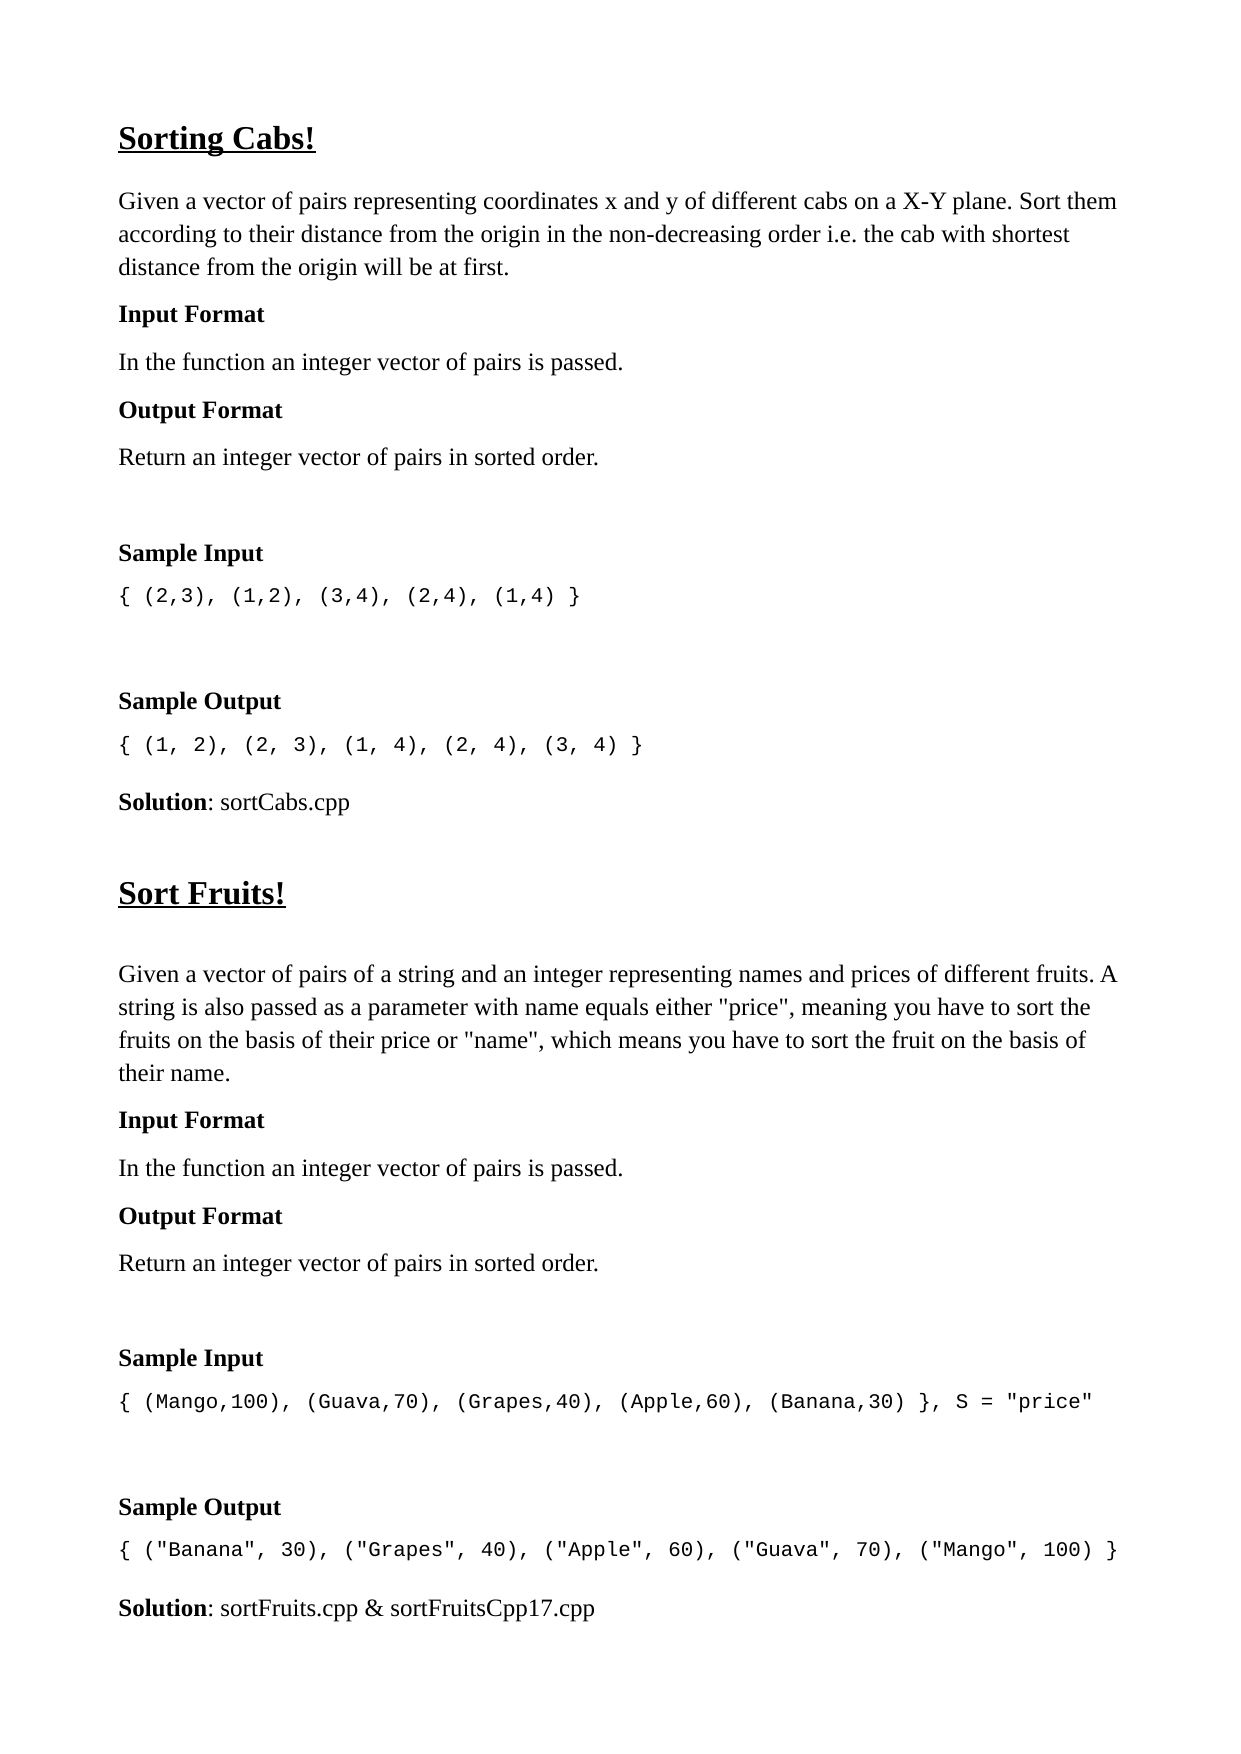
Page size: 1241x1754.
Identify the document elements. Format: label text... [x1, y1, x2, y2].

text Return an integer vector of pairs in sorted order. [118, 442, 1122, 471]
text { (2,3), (1,2), (3,4), (2,4), (1,4) } [118, 585, 1122, 609]
text Input Format [118, 1106, 1122, 1134]
text { ("Banana", 30), ("Grapes", 40), ("Apple", 60), ("Guava", 70), ("Mango", 100) } [118, 1539, 1122, 1563]
text Solution: sortFruits.cpp & sortFruitsCpp17.cpp [118, 1593, 1122, 1621]
text Given a vector of pairs representing coordinates x and y of different cabs on a X-Y plane. Sort them according to their distance from the origin in the non-decreasing order i.e. the cab with shortest distance from the origin will be at first. [118, 186, 1122, 281]
text Sample Input [118, 1343, 1122, 1372]
text In the function an integer vector of pairs is passed. [118, 347, 1122, 376]
text Output Format [118, 1201, 1122, 1229]
text { (1, 2), (2, 3), (1, 4), (2, 4), (3, 4) } [118, 733, 1122, 757]
text Input Format [118, 299, 1122, 328]
text Sample Input [118, 538, 1122, 566]
text Sorting Cabs! [118, 118, 1122, 156]
text Given a vector of pairs of a string and an integer representing names and prices of different fruits. A string is also passed as a parameter with name equals either "price", meaning you have to sort the fruits on the basis of their price or "name", which means you have to sort the fruit on the basis of their name. [118, 959, 1122, 1087]
text Solution: sortCabs.cpp [118, 787, 1122, 815]
text Return an integer vector of pairs in sorted order. [118, 1248, 1122, 1277]
text { (Mango,100), (Guava,70), (Grapes,40), (Apple,60), (Banana,30) }, S = "price" [118, 1391, 1122, 1415]
text Output Format [118, 395, 1122, 423]
text Sample Output [118, 686, 1122, 715]
text Sample Output [118, 1492, 1122, 1521]
text In the function an integer vector of pairs is passed. [118, 1153, 1122, 1182]
text Sort Fruits! [118, 873, 1122, 911]
